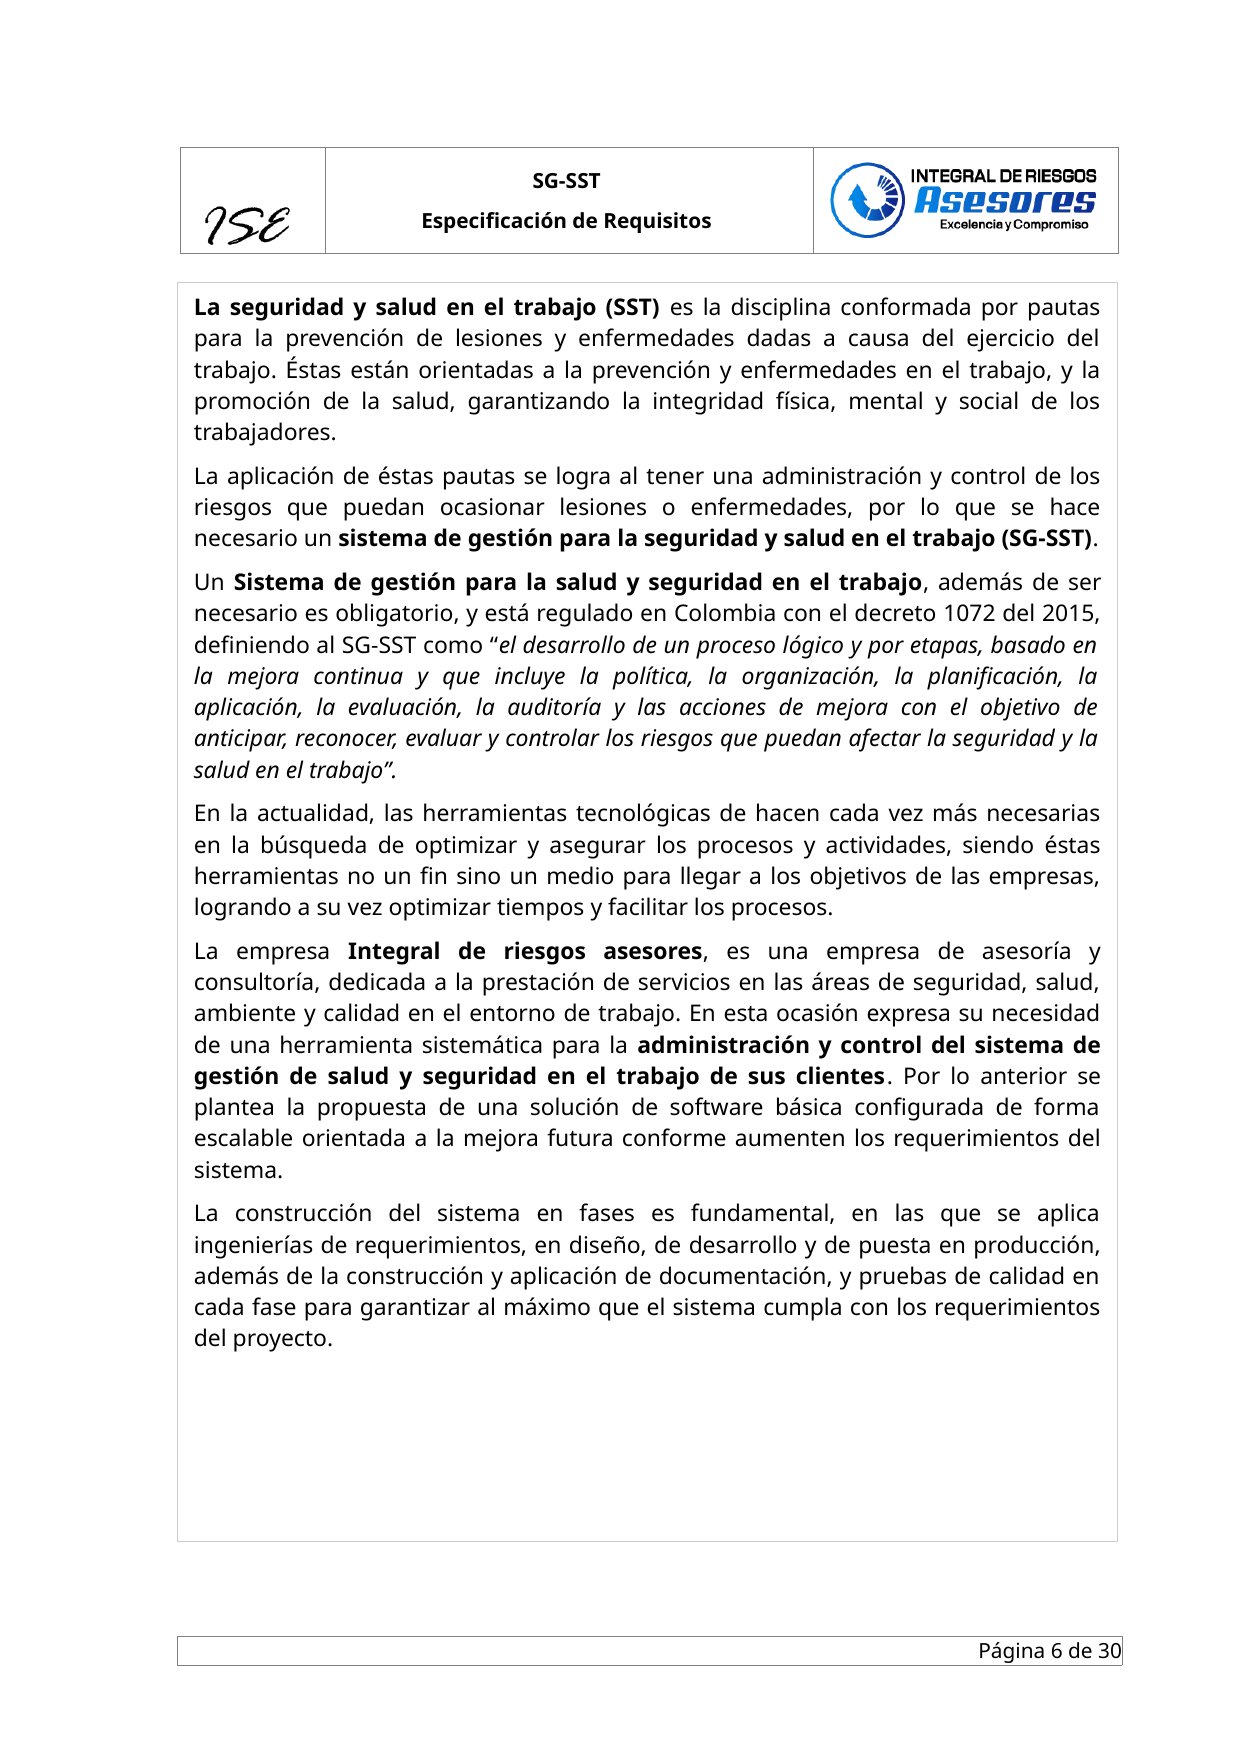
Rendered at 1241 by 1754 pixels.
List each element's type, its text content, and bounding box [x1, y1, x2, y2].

text La empresa Integral de riesgos asesores, es una empresa de asesoría y consultoría, dedicada a la prestación de servicios en las áreas de seguridad, salud, ambiente y calidad en el entorno de trabajo. En esta ocasión expresa su necesidad de una herramienta sistemática para la administración y control del sistema de gestión de salud y seguridad en el trabajo de sus clientes. Por lo anterior se plantea la propuesta de una solución de software básica configurada de forma escalable orientada a la mejora futura conforme aumenten los requerimientos del sistema. [194, 935, 1101, 1185]
text En la actualidad, las herramientas tecnológicas de hacen cada vez más necesarias en la búsqueda de optimizar y asegurar los procesos y actividades, siendo éstas herramientas no un fin sino un medio para llegar a los objetivos de las empresas, logrando a su vez optimizar tiempos y facilitar los procesos. [194, 797, 1101, 922]
text Un Sistema de gestión para la salud y seguridad en el trabajo, además de ser necesario es obligatorio, y está regulado en Colombia con el decreto 1072 del 2015, definiendo al SG-SST como “el desarrollo de un proceso lógico y por etapas, basado en la mejora continua y que incluye la política, la organización, la planificación, la aplicación, la evaluación, la auditoría y las acciones de mejora con el objetivo de anticipar, reconocer, evaluar y controlar los riesgos que puedan afectar la seguridad y la salud en el trabajo”. [194, 566, 1101, 785]
text La seguridad y salud en el trabajo (SST) es la disciplina conformada por pautas para la prevención de lesiones y enfermedades dadas a causa del ejercicio del trabajo. Éstas están orientadas a la prevención y enfermedades en el trabajo, y la promoción de la salud, garantizando la integridad física, mental y social de los trabajadores. [194, 291, 1101, 447]
text La aplicación de éstas pautas se logra al tener una administración y control de los riesgos que puedan ocasionar lesiones o enfermedades, por lo que se hace necesario un sistema de gestión para la seguridad y salud en el trabajo (SG-SST). [194, 460, 1101, 553]
text La construcción del sistema en fases es fundamental, en las que se aplica ingenierías de requerimientos, en diseño, de desarrollo y de puesta en producción, además de la construcción y aplicación de documentación, y pruebas de calidad en cada fase para garantizar al máximo que el sistema cumpla con los requerimientos del proyecto. [194, 1197, 1101, 1353]
